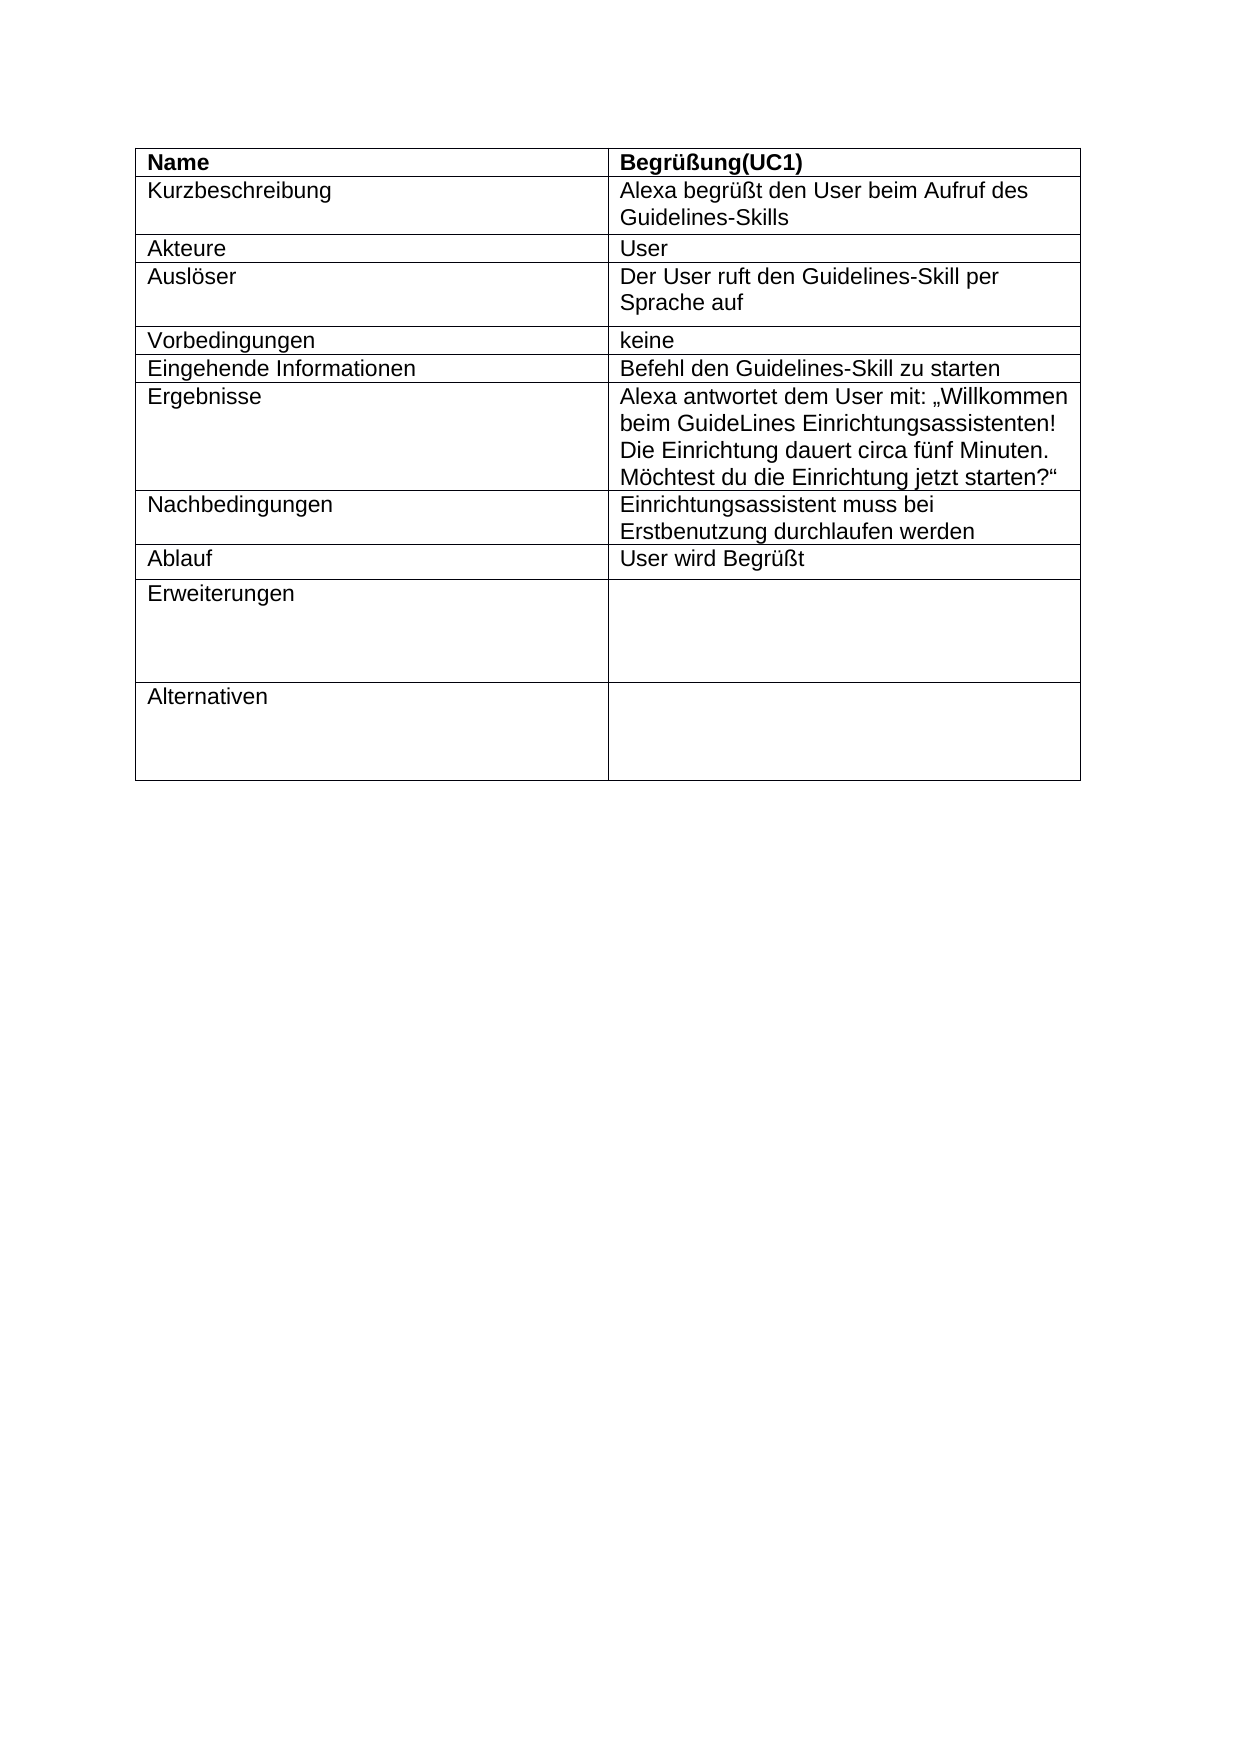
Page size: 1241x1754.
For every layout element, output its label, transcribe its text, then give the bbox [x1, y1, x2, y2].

table_cell Der User ruft den Guidelines-Skill per Sprache auf [609, 263, 1080, 326]
table_cell Eingehende Informationen [136, 355, 608, 382]
table_cell Alexa begrüßt den User beim Aufruf des Guidelines-Skills [609, 177, 1080, 234]
table_header Begrüßung(UC1) [609, 149, 1080, 176]
table_cell Erweiterungen [136, 580, 608, 682]
table_header Name [136, 149, 608, 176]
table_cell User wird Begrüßt [609, 545, 1080, 579]
table_cell Kurzbeschreibung [136, 177, 608, 234]
table_cell Alternativen [136, 683, 608, 780]
table_cell Ablauf [136, 545, 608, 579]
table_cell Ergebnisse [136, 383, 608, 490]
table_cell User [609, 235, 1080, 262]
table_cell [609, 580, 1080, 682]
table_cell Alexa antwortet dem User mit: „Willkommen beim GuideLines Einrichtungsassistenten!Die Einrichtung dauert circa fünf Minuten. Möchtest du die Einrichtung jetzt starten?“ [609, 383, 1080, 490]
table_cell Vorbedingungen [136, 327, 608, 353]
table_cell Auslöser [136, 263, 608, 326]
table_cell Nachbedingungen [136, 491, 608, 544]
table_cell Akteure [136, 235, 608, 262]
table_cell [609, 683, 1080, 780]
table_cell Befehl den Guidelines-Skill zu starten [609, 355, 1080, 382]
table_cell Einrichtungsassistent muss bei Erstbenutzung durchlaufen werden [609, 491, 1080, 544]
table_cell keine [609, 327, 1080, 353]
